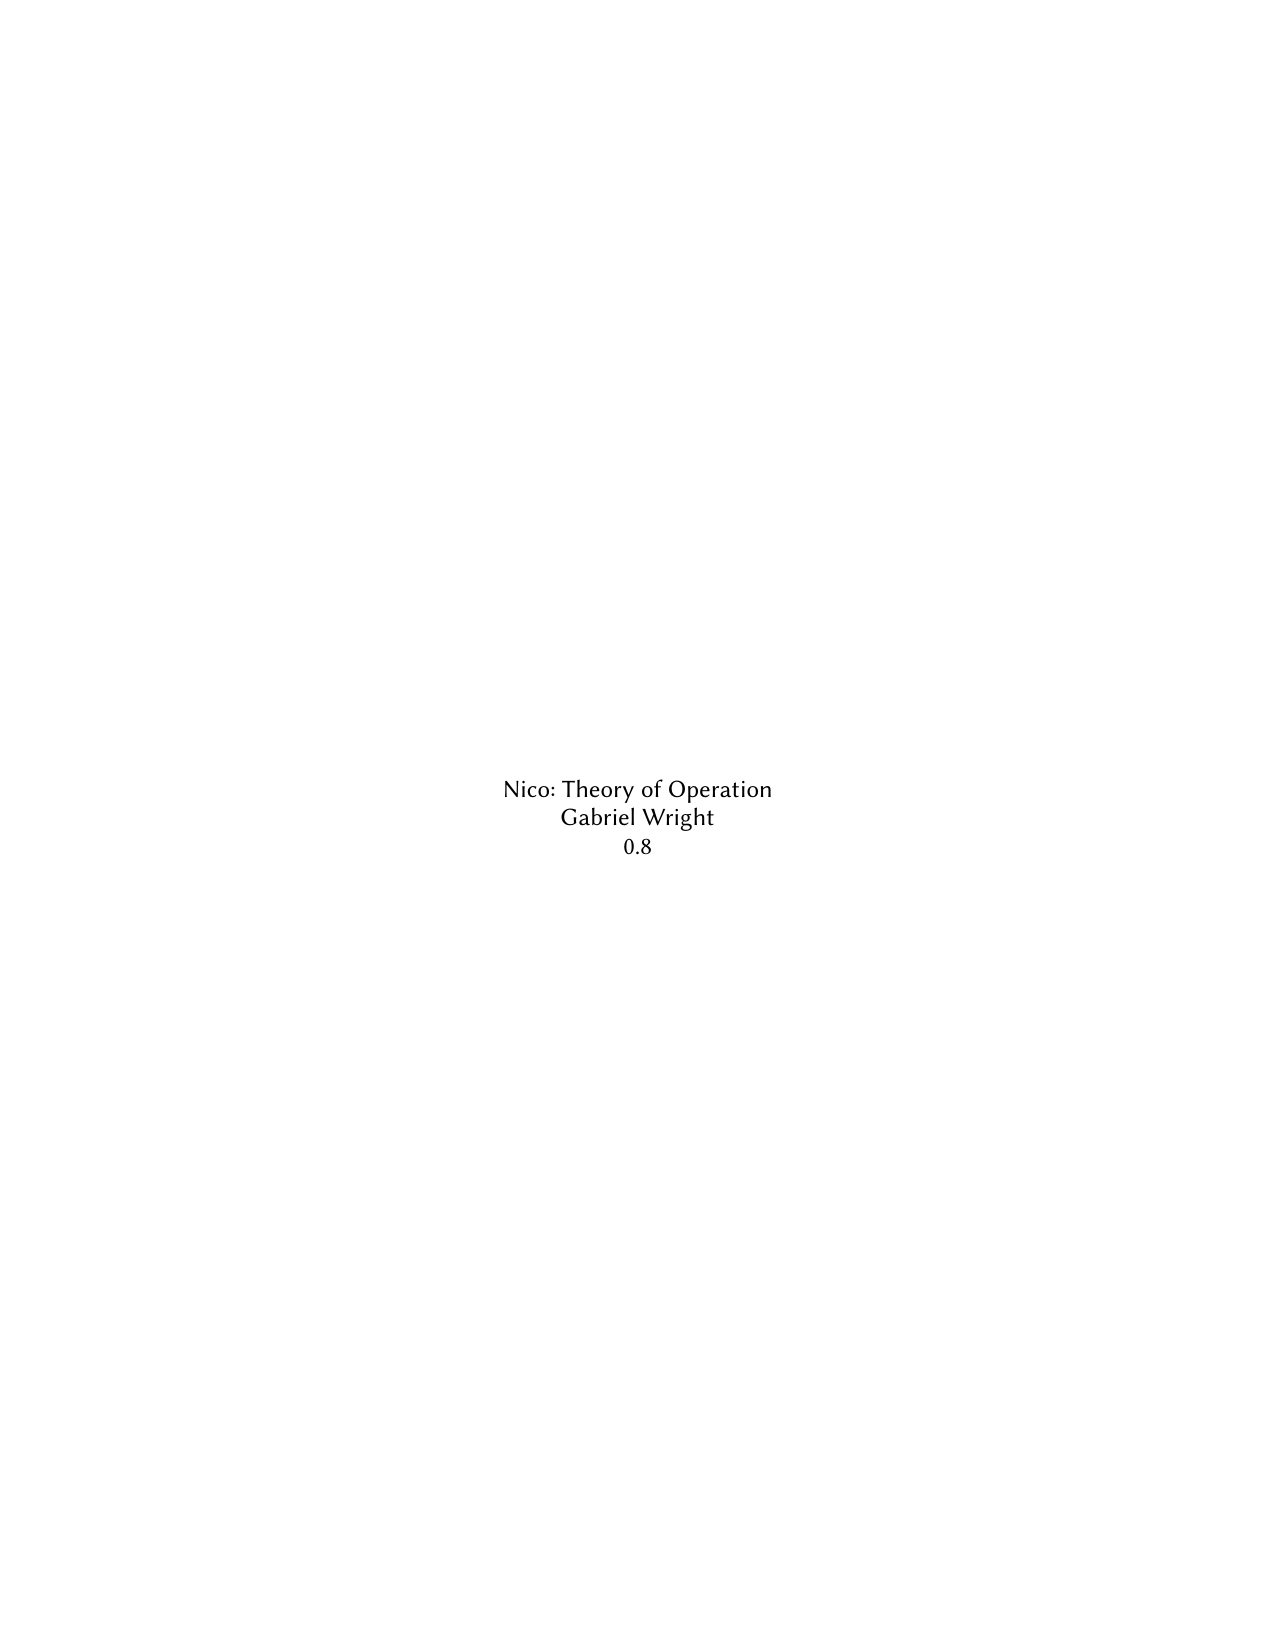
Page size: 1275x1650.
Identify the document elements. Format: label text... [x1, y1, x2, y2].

text Nico: Theory of Operation [118, 774, 1157, 803]
text Gabriel Wright [118, 803, 1157, 832]
text 0.8 [118, 832, 1157, 860]
